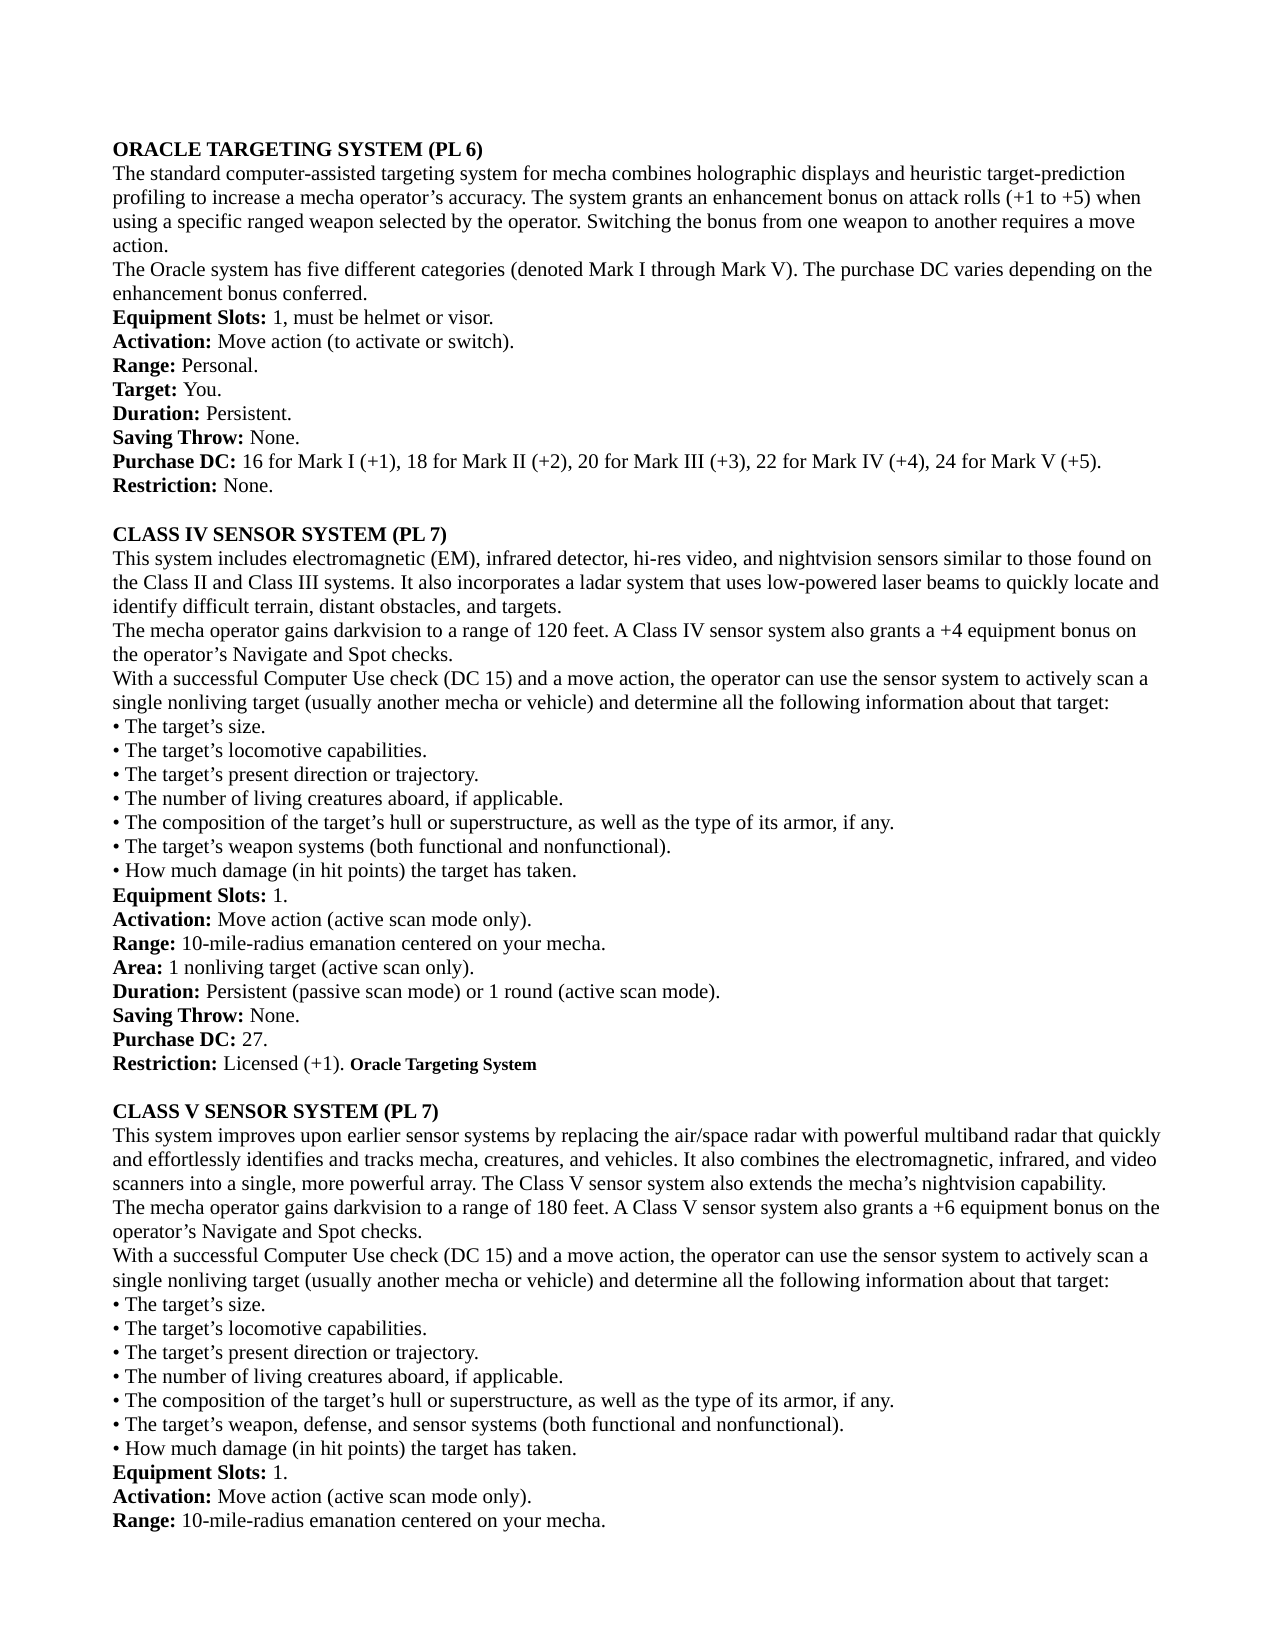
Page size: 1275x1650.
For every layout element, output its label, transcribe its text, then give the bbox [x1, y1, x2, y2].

text Purchase DC: 27. [112, 1027, 1162, 1051]
text • The composition of the target’s hull or superstructure, as well as the type of its armor, if any. [112, 1388, 1162, 1412]
text • How much damage (in hit points) the target has taken. [112, 858, 1162, 882]
text The standard computer-assisted targeting system for mecha combines holographic displays and heuristic target-prediction profiling to increase a mecha operator’s accuracy. The system grants an enhancement bonus on attack rolls (+1 to +5) when using a specific ranged weapon selected by the operator. Switching the bonus from one weapon to another requires a move action. [112, 161, 1162, 257]
text • The composition of the target’s hull or superstructure, as well as the type of its armor, if any. [112, 810, 1162, 834]
text Purchase DC: 16 for Mark I (+1), 18 for Mark II (+2), 20 for Mark III (+3), 22 for Mark IV (+4), 24 for Mark V (+5). [112, 449, 1162, 473]
text With a successful Computer Use check (DC 15) and a move action, the operator can use the sensor system to actively scan a single nonliving target (usually another mecha or vehicle) and determine all the following information about that target: [112, 1243, 1162, 1292]
text Range: 10-mile-radius emanation centered on your mecha. [112, 1508, 1162, 1532]
text • The number of living creatures aboard, if applicable. [112, 1364, 1162, 1388]
text • The target’s weapon systems (both functional and nonfunctional). [112, 834, 1162, 858]
text Range: Personal. [112, 353, 1162, 377]
text This system improves upon earlier sensor systems by replacing the air/space radar with powerful multiband radar that quickly and effortlessly identifies and tracks mecha, creatures, and vehicles. It also combines the electromagnetic, infrared, and video scanners into a single, more powerful array. The Class V sensor system also extends the mecha’s nightvision capability. [112, 1123, 1162, 1195]
text Activation: Move action (to activate or switch). [112, 329, 1162, 353]
text Equipment Slots: 1. [112, 882, 1162, 907]
text Area: 1 nonliving target (active scan only). [112, 955, 1162, 979]
text The mecha operator gains darkvision to a range of 120 feet. A Class IV sensor system also grants a +4 equipment bonus on the operator’s Navigate and Spot checks. [112, 618, 1162, 666]
text With a successful Computer Use check (DC 15) and a move action, the operator can use the sensor system to actively scan a single nonliving target (usually another mecha or vehicle) and determine all the following information about that target: [112, 666, 1162, 714]
text The Oracle system has five different categories (denoted Mark I through Mark V). The purchase DC varies depending on the enhancement bonus conferred. [112, 257, 1162, 305]
text • The target’s locomotive capabilities. [112, 738, 1162, 762]
text • The target’s present direction or trajectory. [112, 762, 1162, 786]
text Equipment Slots: 1, must be helmet or visor. [112, 305, 1162, 329]
text Activation: Move action (active scan mode only). [112, 1484, 1162, 1508]
text • The target’s size. [112, 1292, 1162, 1316]
text • The target’s locomotive capabilities. [112, 1316, 1162, 1340]
text This system includes electromagnetic (EM), infrared detector, hi-res video, and nightvision sensors similar to those found on the Class II and Class III systems. It also incorporates a ladar system that uses low-powered laser beams to quickly locate and identify difficult terrain, distant obstacles, and targets. [112, 546, 1162, 618]
text The mecha operator gains darkvision to a range of 180 feet. A Class V sensor system also grants a +6 equipment bonus on the operator’s Navigate and Spot checks. [112, 1195, 1162, 1243]
text • How much damage (in hit points) the target has taken. [112, 1436, 1162, 1460]
text • The target’s size. [112, 714, 1162, 738]
text Activation: Move action (active scan mode only). [112, 907, 1162, 931]
text Saving Throw: None. [112, 425, 1162, 449]
text • The number of living creatures aboard, if applicable. [112, 786, 1162, 810]
text Restriction: Licensed (+1). Oracle Targeting System [112, 1051, 1162, 1075]
text Target: You. [112, 377, 1162, 401]
text • The target’s present direction or trajectory. [112, 1340, 1162, 1364]
text Duration: Persistent. [112, 401, 1162, 425]
text • The target’s weapon, defense, and sensor systems (both functional and nonfunctional). [112, 1412, 1162, 1436]
text Range: 10-mile-radius emanation centered on your mecha. [112, 931, 1162, 955]
text Restriction: None. [112, 473, 1162, 497]
text Equipment Slots: 1. [112, 1460, 1162, 1484]
text Duration: Persistent (passive scan mode) or 1 round (active scan mode). [112, 979, 1162, 1003]
text ORACLE TARGETING SYSTEM (PL 6) [112, 137, 1162, 161]
text Saving Throw: None. [112, 1003, 1162, 1027]
text CLASS IV SENSOR SYSTEM (PL 7) [112, 522, 1162, 546]
text CLASS V SENSOR SYSTEM (PL 7) [112, 1099, 1162, 1123]
